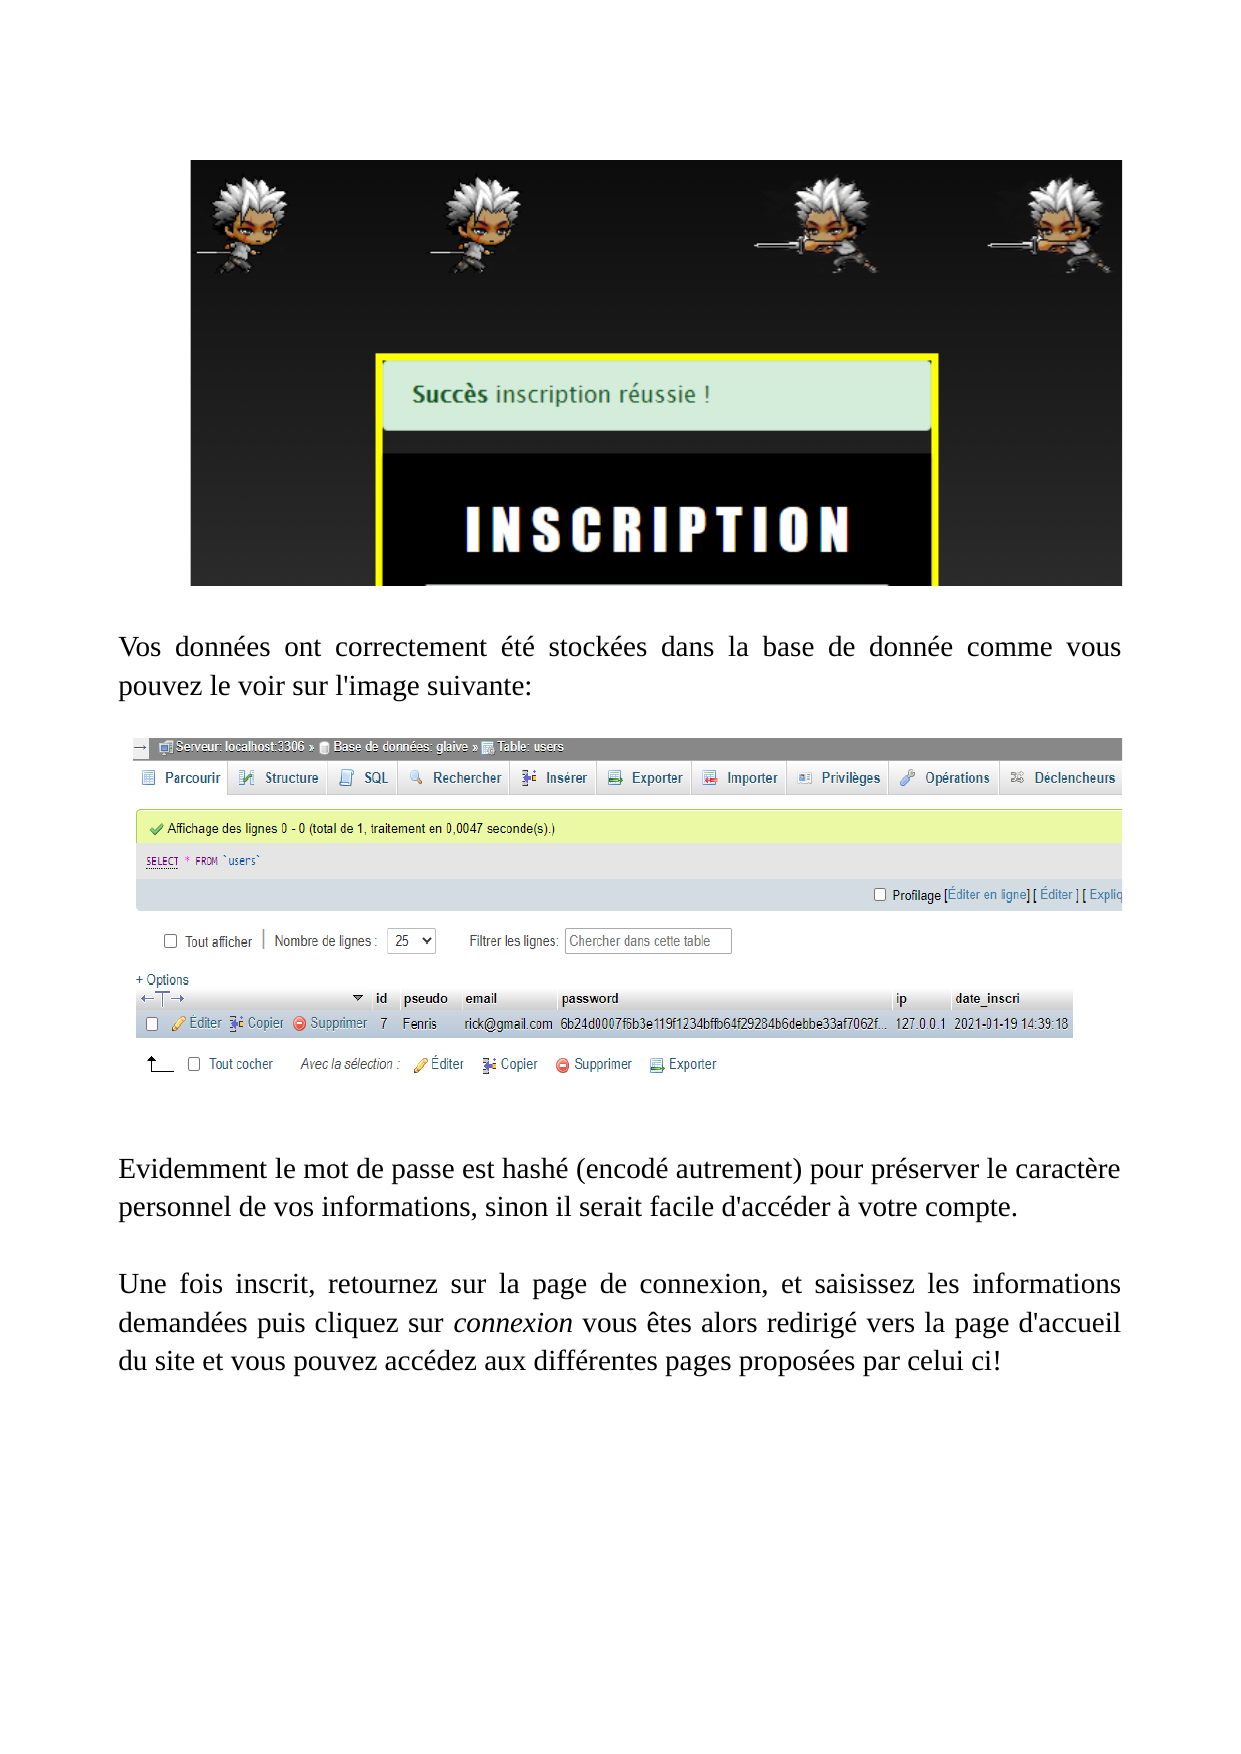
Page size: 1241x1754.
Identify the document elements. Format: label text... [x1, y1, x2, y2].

text Evidemment le mot de passe est hashé (encodé autrement) pour préserver le caractère personnel de vos informations, sinon il serait facile d'accéder à votre compte. [118, 1151, 1122, 1223]
text Une fois inscrit, retournez sur la page de connexion, et saisissez les informations demandées puis cliquez sur connexion vous êtes alors redirigé vers la page d'accueil du site et vous pouvez accédez aux différentes pages proposées par celui ci! [118, 1266, 1122, 1377]
picture [190, 160, 1123, 586]
text Vos données ont correctement été stockées dans la base de donnée comme vous pouvez le voir sur l'image suivante: [118, 629, 1122, 701]
picture [133, 738, 1123, 1108]
